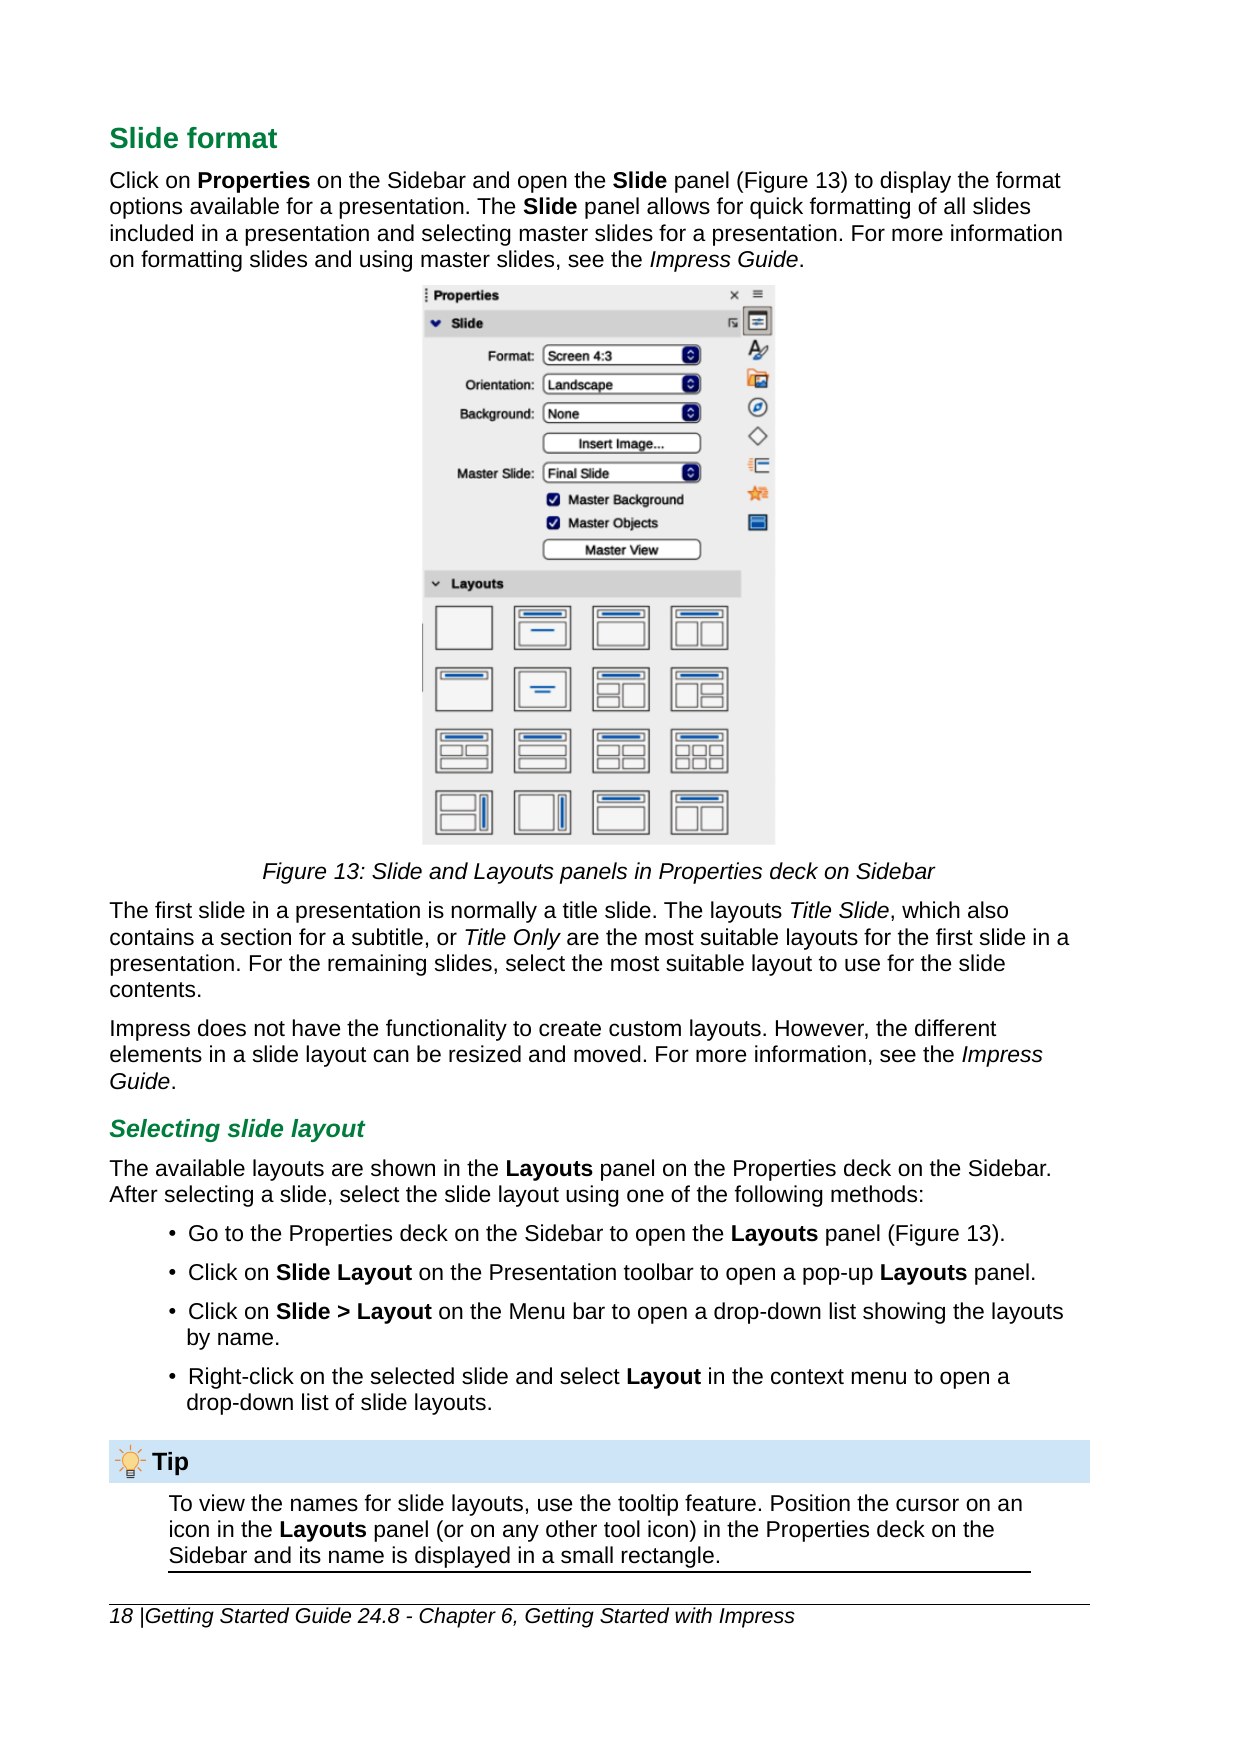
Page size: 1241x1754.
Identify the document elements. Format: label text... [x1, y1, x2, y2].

subtitle Selecting slide layout [109, 1113, 1090, 1142]
list Click on Slide > Layout on the Menu bar to open a drop-down list showing the layouts by name. [168, 1298, 1090, 1350]
text The first slide in a presentation is normally a title slide. The layouts Title Slide, which also contains a section for a subtitle, or Title Only are the most suitable layouts for the first slide in a presentation. For the remaining slides, select the most suitable layout to use for the slide contents. [109, 897, 1090, 1002]
picture [422, 285, 777, 846]
subtitle Slide format [109, 121, 1090, 154]
text Impress does not have the functionality to create custom layouts. However, the different elements in a slide layout can be resized and moved. For more information, see the Impress Guide. [109, 1015, 1090, 1094]
text Click on Properties on the Sidebar and open the Slide panel (Figure 13) to display the format options available for a presentation. The Slide panel allows for quick formatting of all slides included in a presentation and selecting master slides for a presentation. For more information on formatting slides and using master slides, see the Impress Guide. [109, 167, 1090, 272]
list Click on Slide Layout on the Presentation toolbar to open a pop-up Layouts panel. [168, 1259, 1090, 1285]
text To view the names for slide layouts, use the tooltip feature. Position the cursor on an icon in the Layouts panel (or on any other tool icon) in the Properties deck on the Sidebar and its name is displayed in a small rectangle. [168, 1489, 1031, 1571]
subtitle Tip [109, 1440, 1090, 1483]
list Right‑click on the selected slide and select Layout in the context menu to open a drop‑down list of slide layouts. [168, 1363, 1090, 1416]
list Go to the Properties deck on the Sidebar to open the Layouts panel (Figure 13). [168, 1220, 1090, 1246]
text Figure 13: Slide and Layouts panels in Properties deck on Sidebar [262, 858, 937, 885]
list The available layouts are shown in the Layouts panel on the Properties deck on the Sidebar. After selecting a slide, select the slide layout using one of the following methods: [109, 1155, 1090, 1207]
